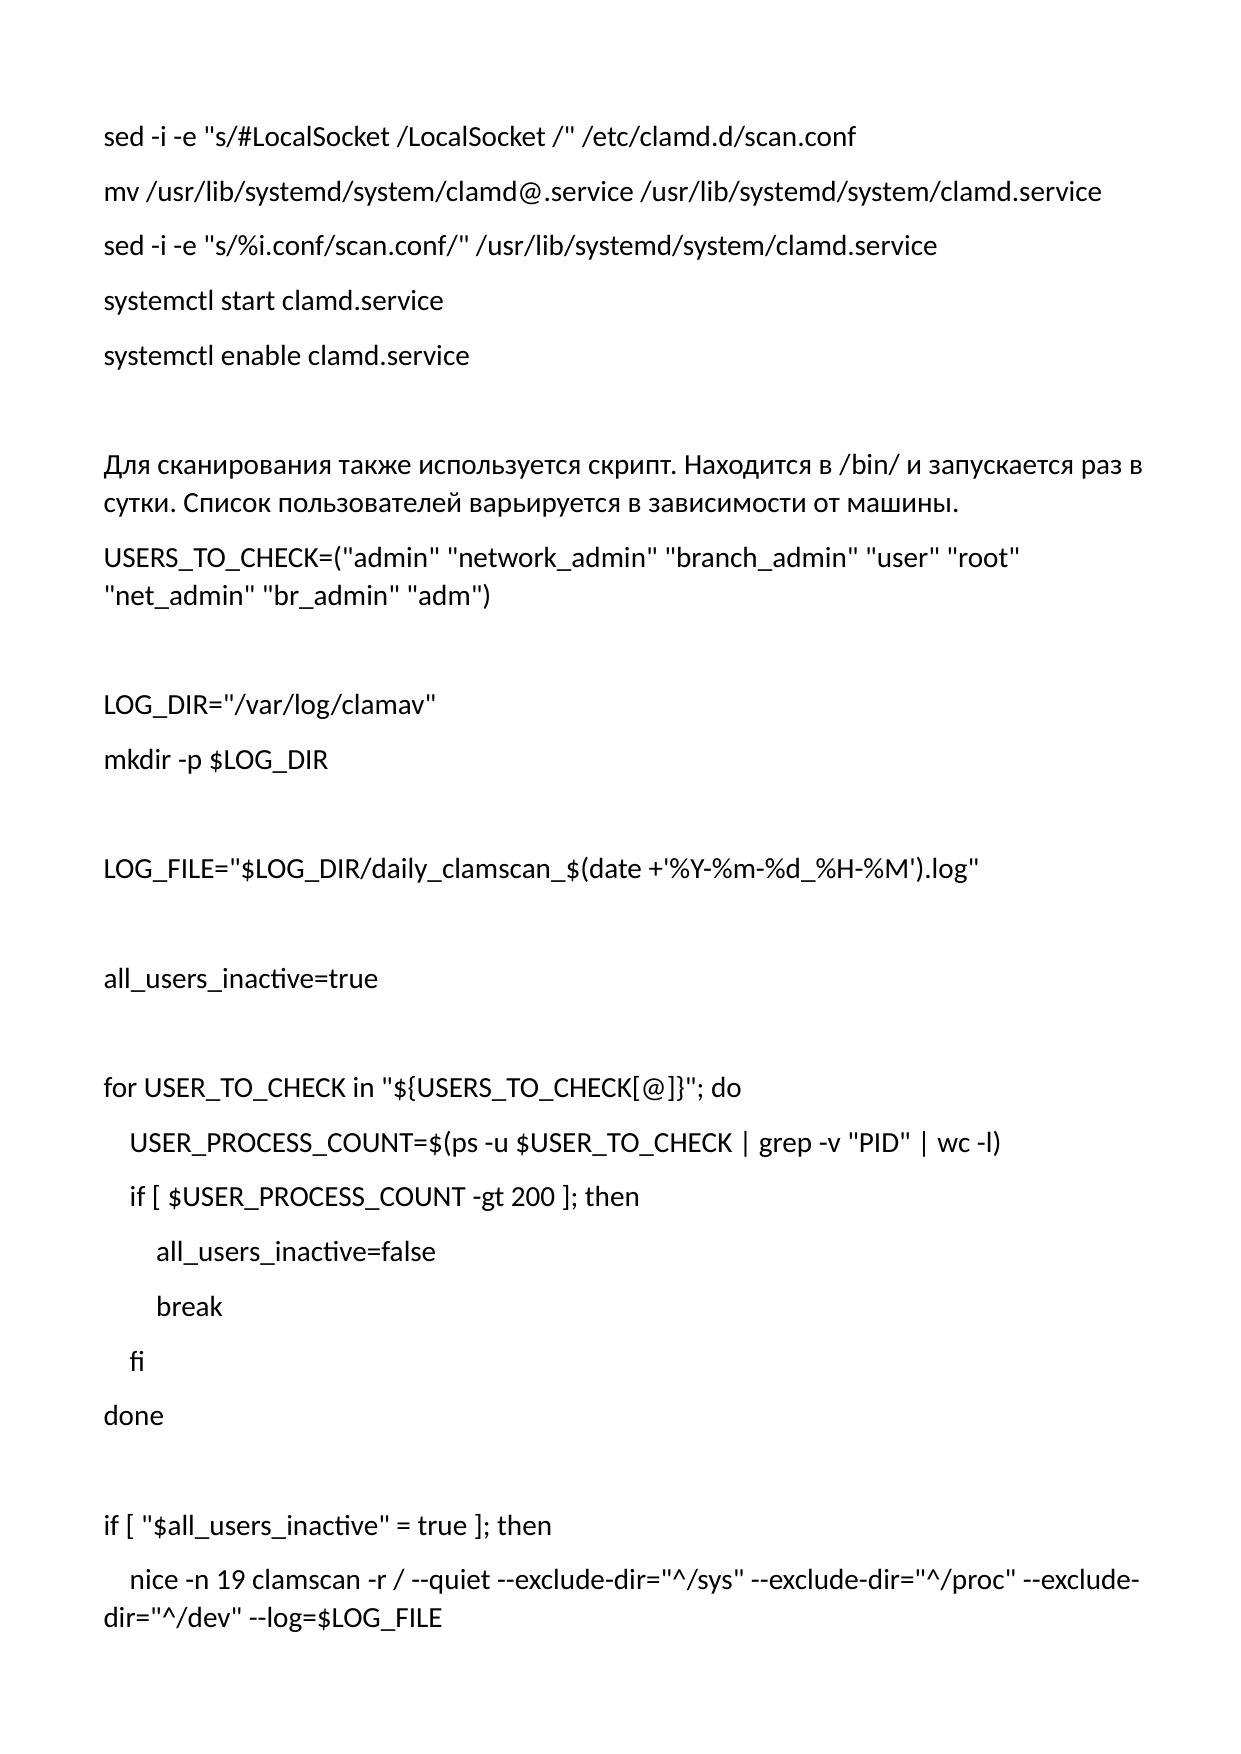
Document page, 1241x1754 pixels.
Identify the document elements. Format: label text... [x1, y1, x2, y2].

text sed -i -e "s/%i.conf/scan.conf/" /usr/lib/systemd/system/clamd.service [103, 227, 1152, 263]
text all_users_inactive=true [103, 960, 1152, 995]
text break [103, 1288, 1152, 1323]
text mkdir -p $LOG_DIR [103, 741, 1152, 777]
text systemctl enable clamd.service [103, 337, 1152, 372]
text done [103, 1397, 1152, 1433]
text systemctl start clamd.service [103, 282, 1152, 318]
text USERS_TO_CHECK=("admin" "network_admin" "branch_admin" "user" "root" "net_admin" "br_admin" "adm") [103, 539, 1152, 613]
text LOG_DIR="/var/log/clamav" [103, 686, 1152, 722]
text USER_PROCESS_COUNT=$(ps -u $USER_TO_CHECK | grep -v "PID" | wc -l) [103, 1124, 1152, 1159]
text LOG_FILE="$LOG_DIR/daily_clamscan_$(date +'%Y-%m-%d_%H-%M').log" [103, 850, 1152, 886]
text sed -i -e "s/#LocalSocket /LocalSocket /" /etc/clamd.d/scan.conf [103, 118, 1152, 154]
text Для сканирования также используется скрипт. Находится в /bin/ и запускается раз в сутки. Список пользователей варьируется в зависимости от машины. [103, 446, 1152, 520]
text if [ "$all_users_inactive" = true ]; then [103, 1507, 1152, 1542]
text all_users_inactive=false [103, 1233, 1152, 1269]
text mv /usr/lib/systemd/system/clamd@.service /usr/lib/systemd/system/clamd.service [103, 173, 1152, 208]
text if [ $USER_PROCESS_COUNT -gt 200 ]; then [103, 1178, 1152, 1214]
text fi [103, 1343, 1152, 1378]
text for USER_TO_CHECK in "${USERS_TO_CHECK[@]}"; do [103, 1069, 1152, 1105]
text nice -n 19 clamscan -r / --quiet --exclude-dir="^/sys" --exclude-dir="^/proc" --exclude-dir="^/dev" --log=$LOG_FILE [103, 1561, 1152, 1635]
